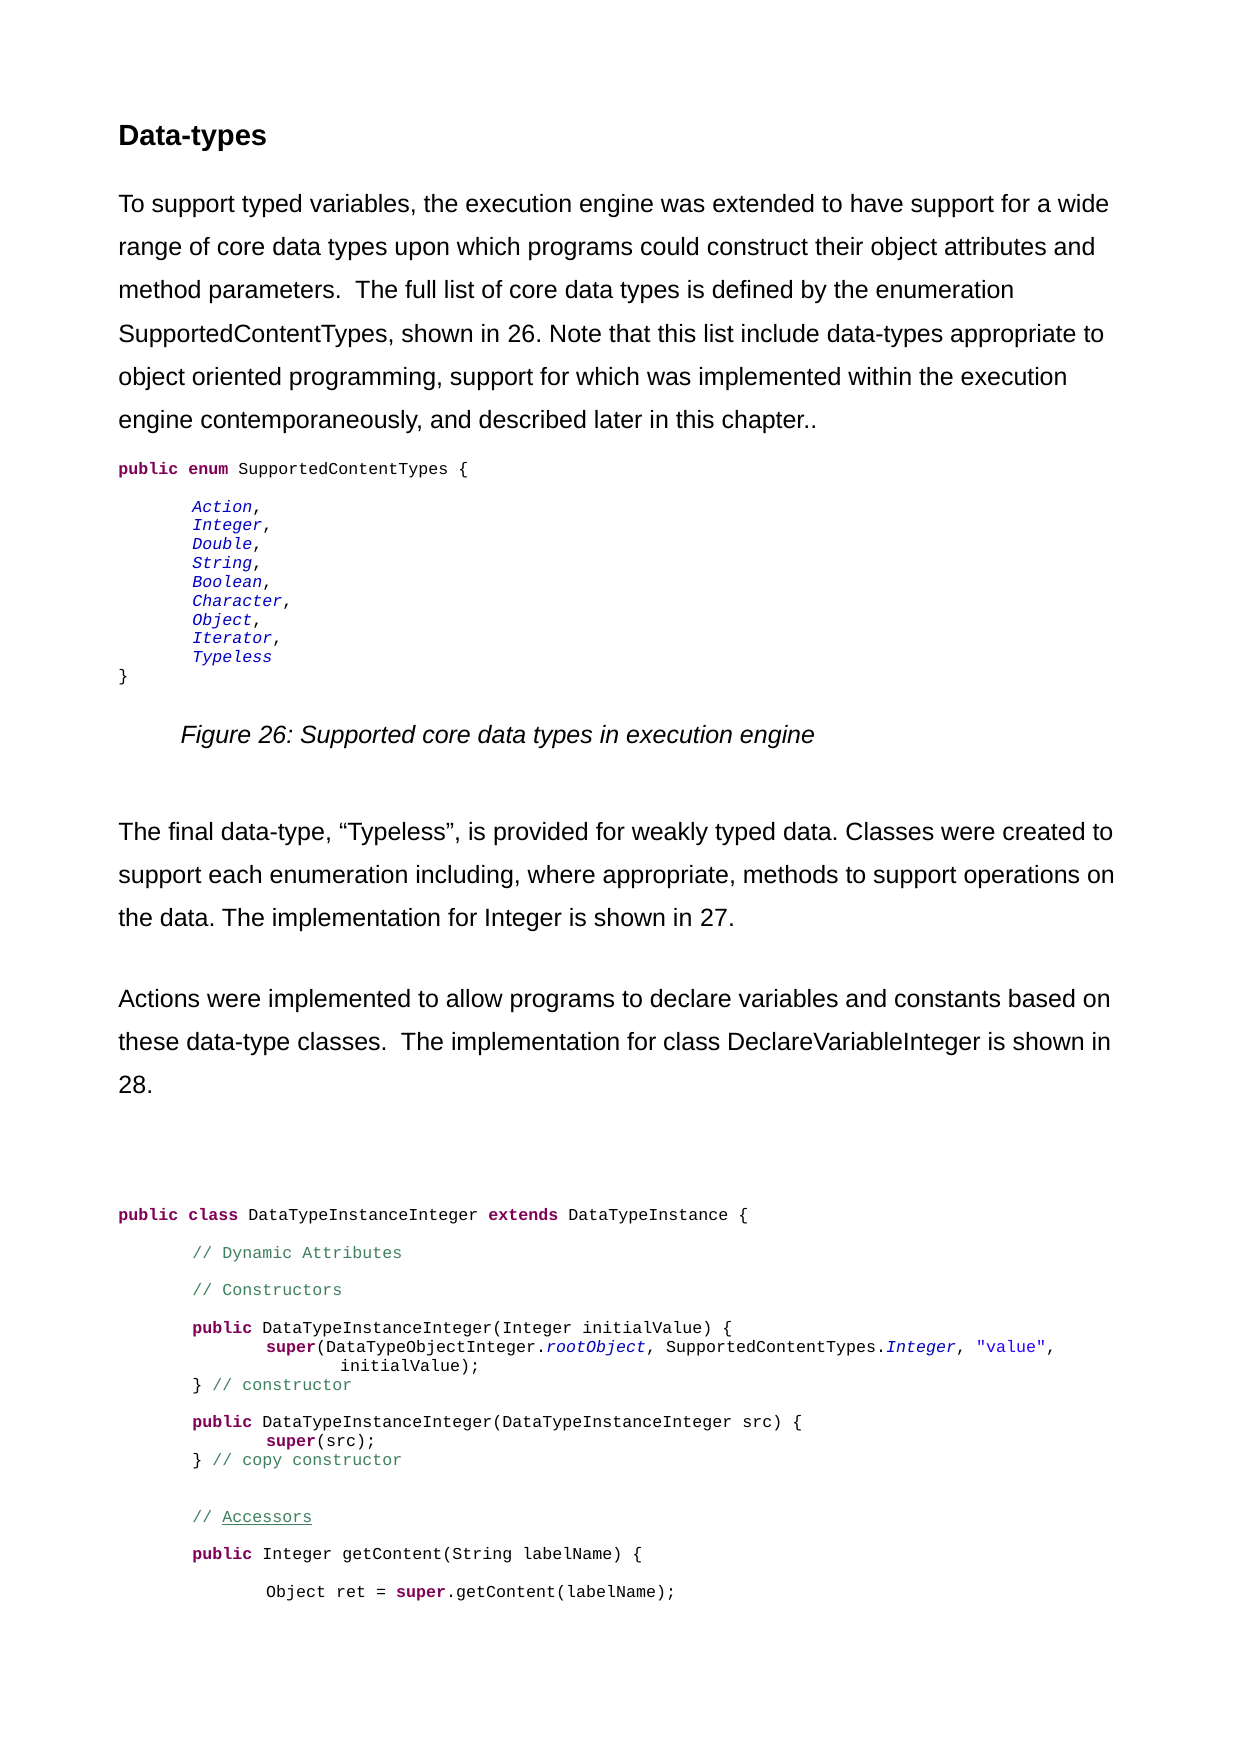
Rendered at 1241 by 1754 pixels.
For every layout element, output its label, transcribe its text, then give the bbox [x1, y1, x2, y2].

subtitle Data-types [118, 118, 1122, 152]
text Actions were implemented to allow programs to declare variables and constants based on these data-type classes. The implementation for class DeclareVariableInteger is shown in Figure 28. [118, 984, 1122, 1099]
text super(src); [118, 1433, 1122, 1452]
text initialValue); [118, 1357, 1122, 1376]
text } [118, 668, 1122, 687]
text public DataTypeInstanceInteger(DataTypeInstanceInteger src) { [118, 1414, 1122, 1433]
text String, [118, 555, 1122, 573]
text // Dynamic Attributes [118, 1244, 1122, 1263]
text Figure 26: Supported core data types in execution engine [180, 699, 919, 749]
text Action, [118, 498, 1122, 517]
text } // constructor [118, 1376, 1122, 1395]
text To support typed variables, the execution engine was extended to have support for a wide range of core data types upon which programs could construct their object attributes and method parameters. The full list of core data types is defined by the enumeration SupportedContentTypes, shown in Figure 26. Note that this list include data-types appropriate to object oriented programming, support for which was implemented within the execution engine contemporaneously, and described later in this chapter.. [118, 189, 1122, 433]
text } // copy constructor [118, 1452, 1122, 1471]
text public class DataTypeInstanceInteger extends DataTypeInstance { [118, 1207, 1122, 1225]
text The final data-type, “Typeless”, is provided for weakly typed data. Classes were created to support each enumeration including, where appropriate, methods to support operations on the data. The implementation for Integer is shown in Figure 27. [118, 817, 1122, 932]
text Typeless [118, 649, 1122, 668]
text public enum SupportedContentTypes { [118, 460, 1122, 479]
text public DataTypeInstanceInteger(Integer initialValue) { [118, 1320, 1122, 1338]
text public Integer getContent(String labelName) { [118, 1546, 1122, 1565]
text Iterator, [118, 630, 1122, 649]
text super(DataTypeObjectInteger.rootObject, SupportedContentTypes.Integer, "value", [118, 1338, 1122, 1357]
text Boolean, [118, 573, 1122, 592]
text // Constructors [118, 1282, 1122, 1301]
text Object ret = super.getContent(labelName); [118, 1584, 1122, 1602]
text Object, [118, 611, 1122, 630]
text // Accessors [118, 1508, 1122, 1527]
text Integer, [118, 517, 1122, 536]
text Double, [118, 536, 1122, 555]
text Character, [118, 592, 1122, 611]
